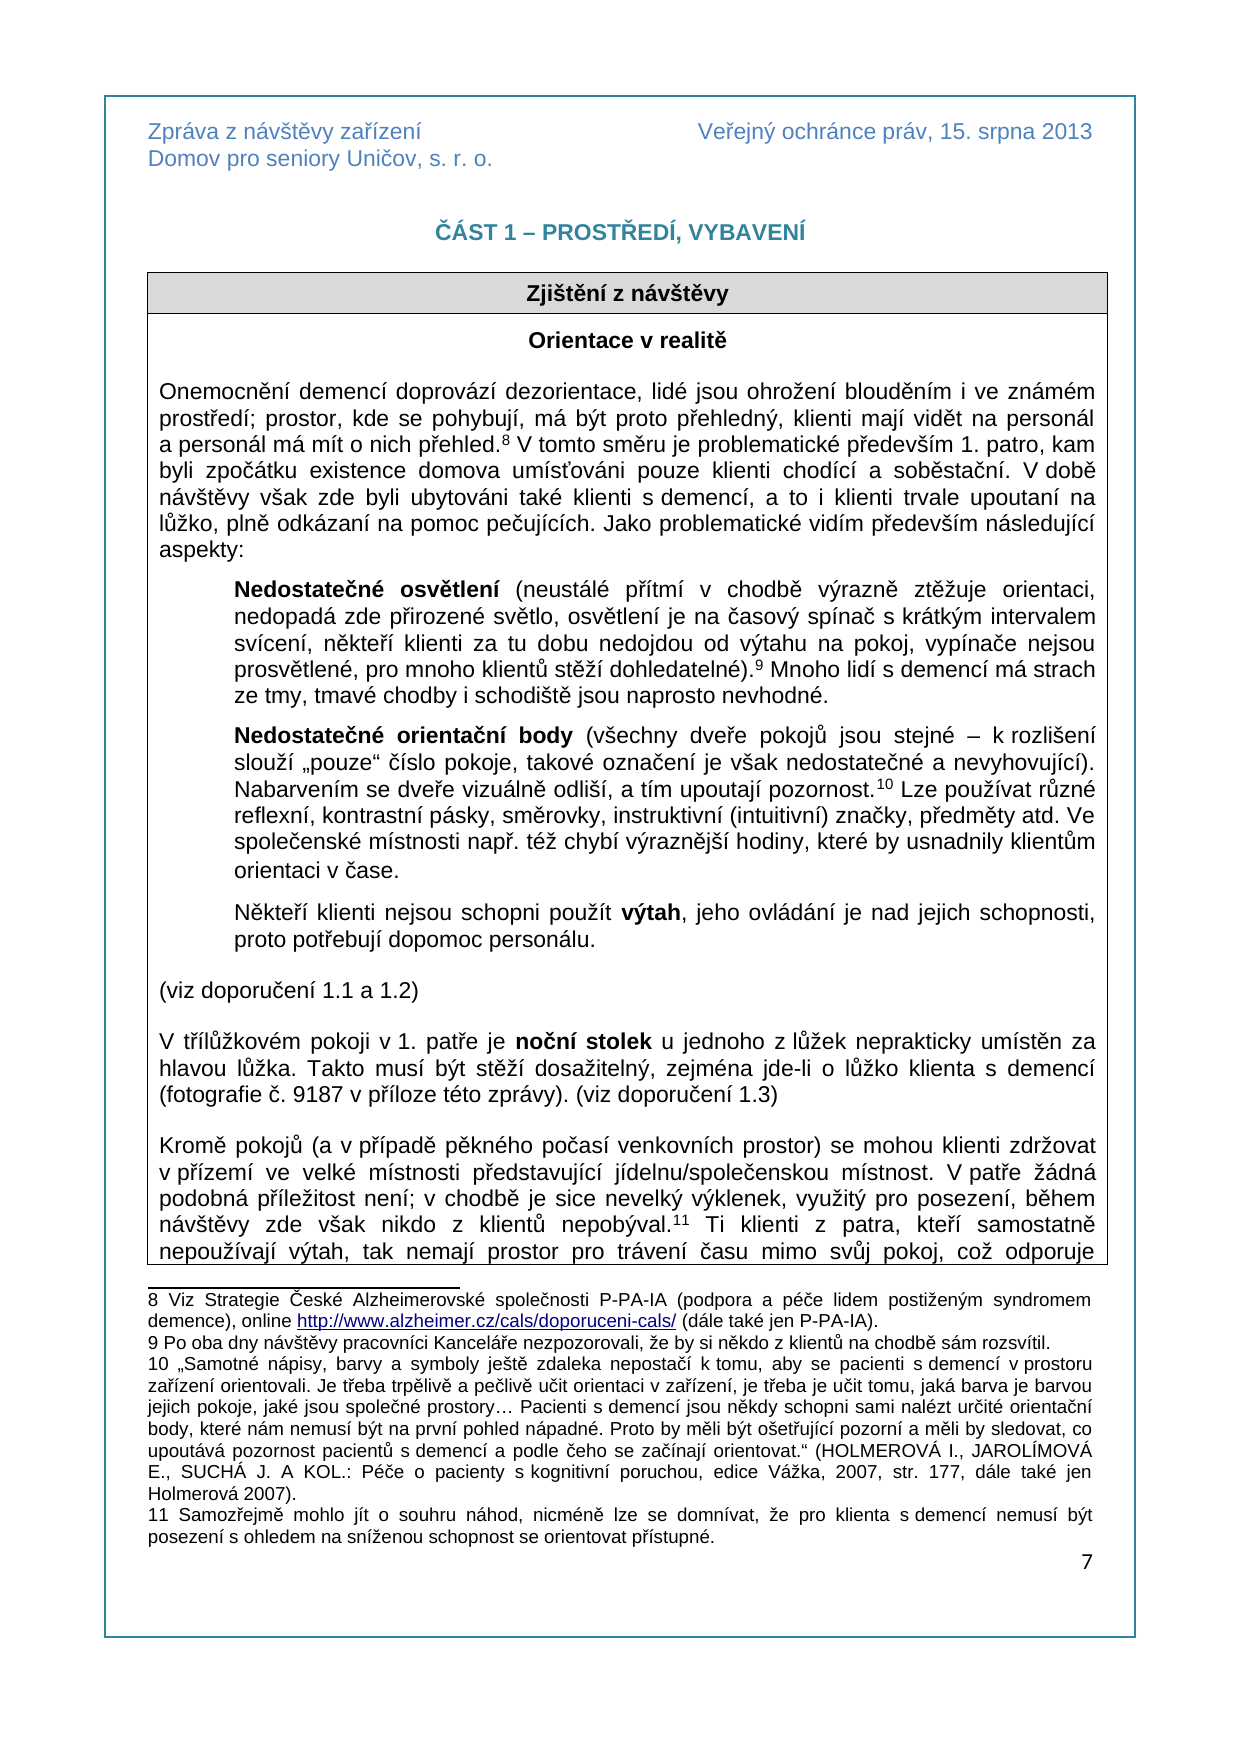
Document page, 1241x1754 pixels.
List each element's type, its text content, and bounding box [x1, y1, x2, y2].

text ČÁST 1 – PROSTŘEDÍ, VYBAVENÍ [148, 219, 1092, 246]
table_cell Orientace v realitě Onemocnění demencí doprovází dezorientace, lidé jsou ohrožení blouděním i ve známém prostředí; prostor, kde se pohybují, má být proto přehledný, klienti mají vidět na personál a personál má mít o nich přehled. V tomto směru je problematické především 1. patro, kam byli zpočátku existence domova umísťováni pouze klienti chodící a soběstační. V době návštěvy však zde byli ubytováni také klienti s demencí, a to i klienti trvale upoutaní na lůžko, plně odkázaní na pomoc pečujících. Jako problematické vidím především následující aspekty: Nedostatečné osvětlení (neustálé přítmí v chodbě výrazně ztěžuje orientaci, nedopadá zde přirozené světlo, osvětlení je na časový spínač s krátkým intervalem svícení, někteří klienti za tu dobu nedojdou od výtahu na pokoj, vypínače nejsou prosvětlené, pro mnoho klientů stěží dohledatelné). Mnoho lidí s demencí má strach ze tmy, tmavé chodby i schodiště jsou naprosto nevhodné. Nedostatečné orientační body (všechny dveře pokojů jsou stejné – k rozlišení slouží „pouze“ číslo pokoje, takové označení je však nedostatečné a nevyhovující). Nabarvením se dveře vizuálně odliší, a tím upoutají pozornost. Lze používat různé reflexní, kontrastní pásky, směrovky, instruktivní (intuitivní) značky, předměty atd. Ve společenské místnosti např. též chybí výraznější hodiny, které by usnadnily klientům orientaci v čase. Někteří klienti nejsou schopni použít výtah, jeho ovládání je nad jejich schopnosti, proto potřebují dopomoc personálu. (viz doporučení 1.1 a 1.2) V třílůžkovém pokoji v 1. patře je noční stolek u jednoho z lůžek neprakticky umístěn za hlavou lůžka. Takto musí být stěží dosažitelný, zejména jde-li o lůžko klienta s demencí (fotografie č. 9187 v příloze této zprávy). (viz doporučení 1.3) Kromě pokojů (a v případě pěkného počasí venkovních prostor) se mohou klienti zdržovat v přízemí ve velké místnosti představující jídelnu/společenskou místnost. V patře žádná podobná příležitost není; v chodbě je sice nevelký výklenek, využitý pro posezení, během návštěvy zde však nikdo z klientů nepobýval. Ti klienti z patra, kteří samostatně nepoužívají výtah, tak nemají prostor pro trávení času mimo svůj pokoj, což odporuje [148, 314, 1107, 1264]
table_header Zjištění z návštěvy [148, 273, 1107, 313]
